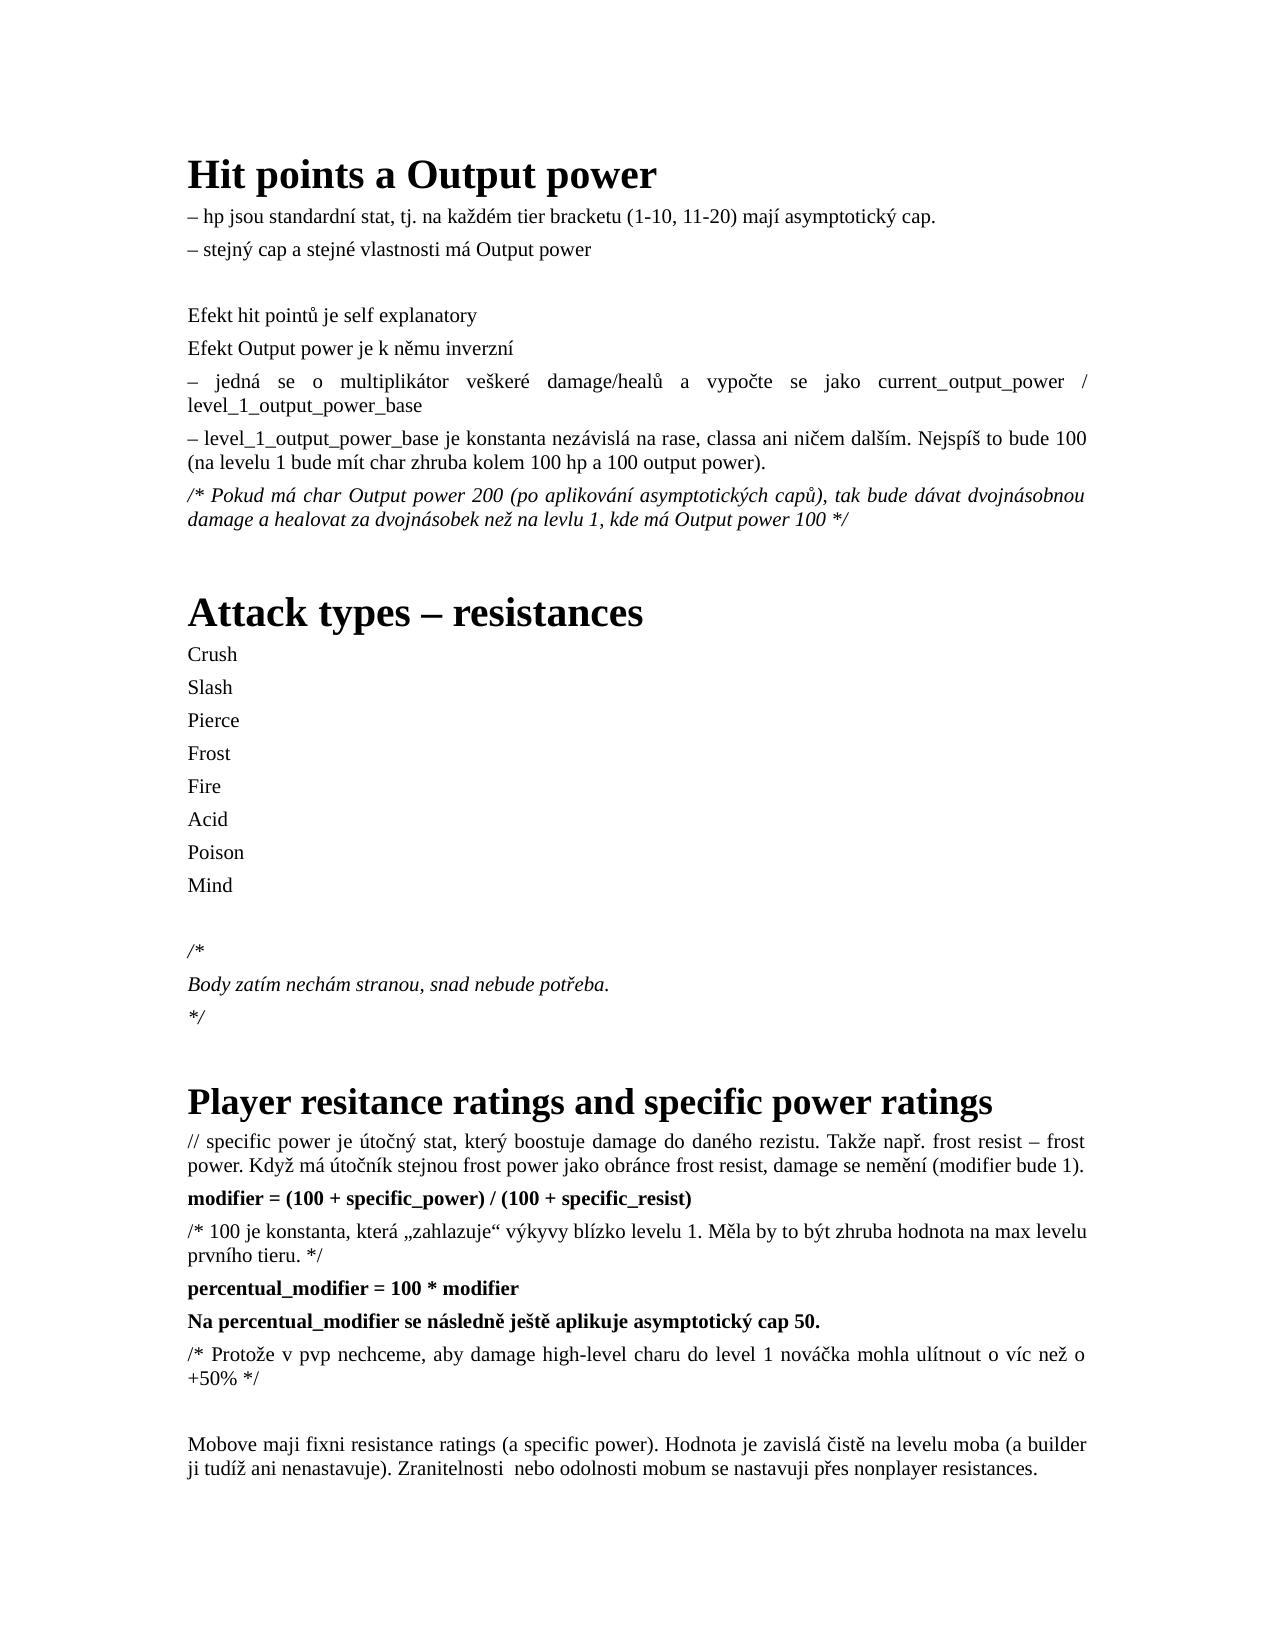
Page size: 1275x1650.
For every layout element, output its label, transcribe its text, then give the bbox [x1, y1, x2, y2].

text Fire [187, 774, 1087, 798]
text – stejný cap a stejné vlastnosti má Output power [187, 237, 1087, 261]
text Mind [187, 873, 1087, 897]
text Acid [187, 807, 1087, 831]
text Efekt Output power je k němu inverzní [187, 336, 1087, 360]
text /* 100 je konstanta, která „zahlazuje“ výkyvy blízko levelu 1. Měla by to být zhruba hodnota na max levelu prvního tieru. */ [187, 1219, 1087, 1267]
text Efekt hit pointů je self explanatory [187, 303, 1087, 327]
text Crush [187, 642, 1087, 666]
text Na percentual_modifier se následně ještě aplikuje asymptotický cap 50. [187, 1309, 1087, 1333]
text modifier = (100 + specific_power) / (100 + specific_resist) [187, 1186, 1087, 1210]
text // specific power je útočný stat, který boostuje damage do daného rezistu. Takže např. frost resist – frost power. Když má útočník stejnou frost power jako obránce frost resist, damage se nemění (modifier bude 1). [187, 1129, 1087, 1177]
text Body zatím nechám stranou, snad nebude potřeba. [187, 972, 1087, 996]
text Slash [187, 675, 1087, 699]
text */ [187, 1005, 1087, 1029]
text Poison [187, 840, 1087, 864]
text Pierce [187, 708, 1087, 732]
subtitle Player resitance ratings and specific power ratings [187, 1080, 1087, 1123]
text – hp jsou standardní stat, tj. na každém tier bracketu (1-10, 11-20) mají asymptotický cap. [187, 204, 1087, 228]
subtitle Attack types – resistances [187, 588, 1087, 636]
text /* Pokud má char Output power 200 (po aplikování asymptotických capů), tak bude dávat dvojnásobnou damage a healovat za dvojnásobek než na levlu 1, kde má Output power 100 */ [187, 483, 1087, 531]
text – level_1_output_power_base je konstanta nezávislá na rase, classa ani ničem dalším. Nejspíš to bude 100 (na levelu 1 bude mít char zhruba kolem 100 hp a 100 output power). [187, 426, 1087, 474]
text Mobove maji fixni resistance ratings (a specific power). Hodnota je zavislá čistě na levelu moba (a builder ji tudíž ani nenastavuje). Zranitelnosti nebo odolnosti mobum se nastavuji přes nonplayer resistances. [187, 1432, 1087, 1480]
text Frost [187, 741, 1087, 765]
text /* Protože v pvp nechceme, aby damage high-level charu do level 1 nováčka mohla ulítnout o víc než o +50% */ [187, 1342, 1087, 1390]
text – jedná se o multiplikátor veškeré damage/healů a vypočte se jako current_output_power / level_1_output_power_base [187, 369, 1087, 417]
text /* [187, 939, 1087, 963]
text percentual_modifier = 100 * modifier [187, 1276, 1087, 1300]
subtitle Hit points a Output power [187, 150, 1087, 198]
